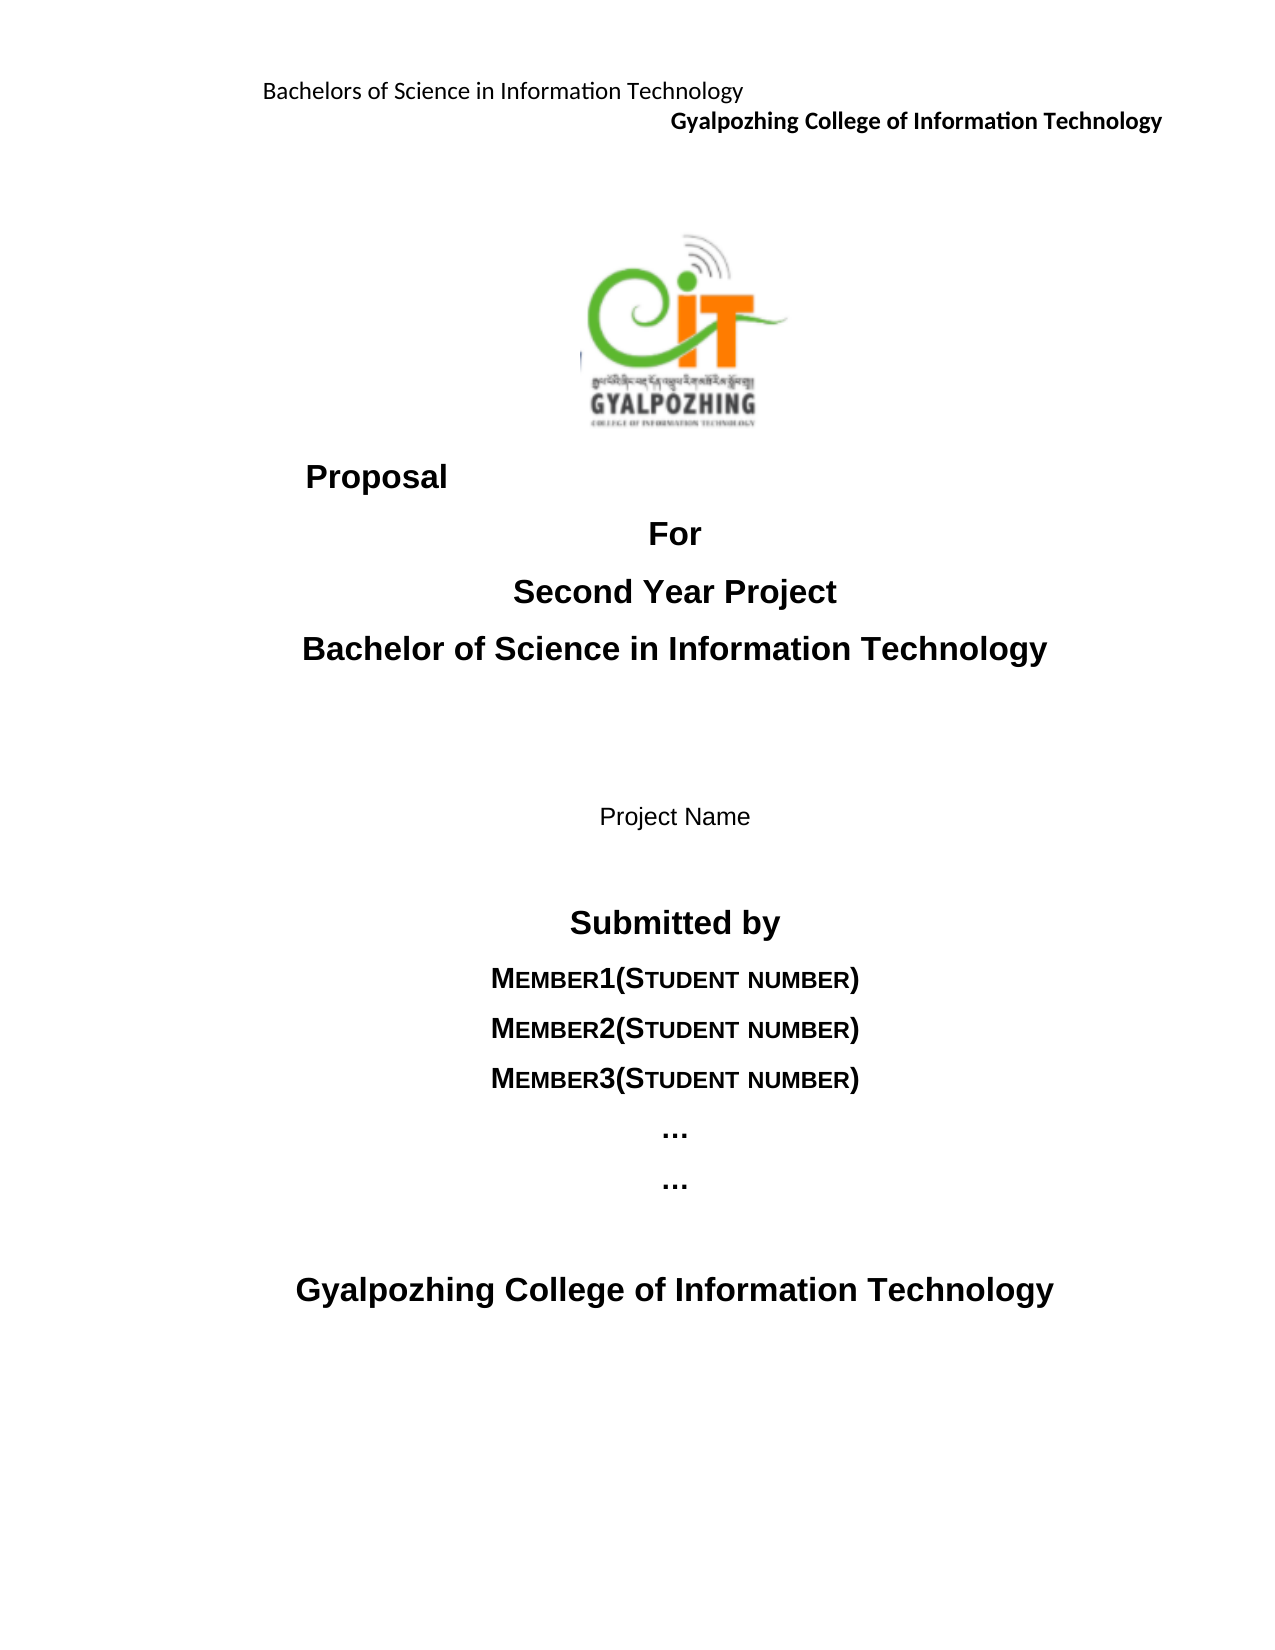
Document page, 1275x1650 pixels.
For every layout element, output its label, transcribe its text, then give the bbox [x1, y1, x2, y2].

text Member1(Student number) [187, 961, 1162, 994]
text For [187, 514, 1162, 553]
text Project Name [187, 802, 1162, 831]
text … [187, 1162, 1162, 1195]
text Second Year Project [187, 572, 1162, 610]
text … [187, 1112, 1162, 1145]
text Bachelor of Science in Information Technology [187, 629, 1162, 668]
text Submitted by [187, 903, 1162, 941]
text Member2(Student number) [187, 1011, 1162, 1044]
text Proposal [187, 457, 1162, 495]
text Member3(Student number) [187, 1061, 1162, 1095]
text Gyalpozhing College of Information Technology [187, 1270, 1162, 1308]
picture [580, 218, 796, 437]
